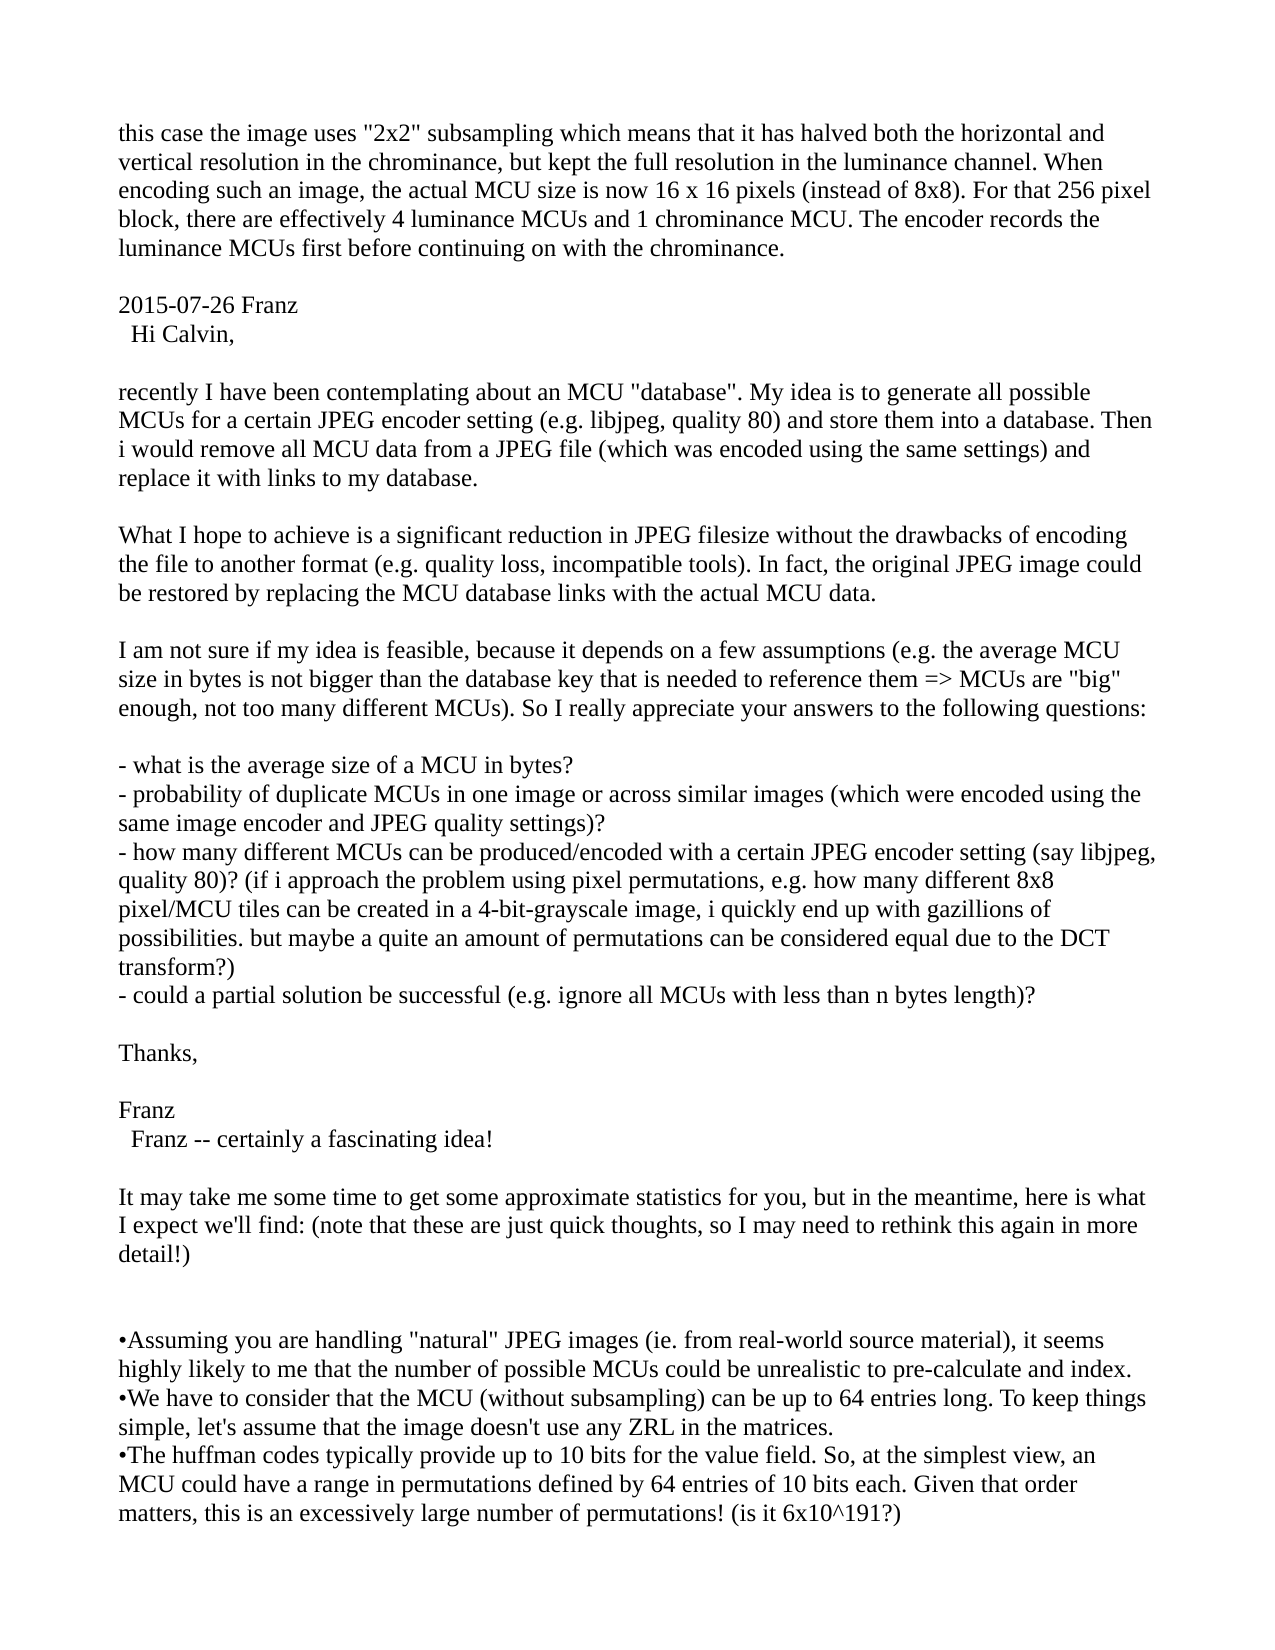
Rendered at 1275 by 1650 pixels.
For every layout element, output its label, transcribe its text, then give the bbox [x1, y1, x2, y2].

text this case the image uses "2x2" subsampling which means that it has halved both the horizontal and vertical resolution in the chrominance, but kept the full resolution in the luminance channel. When encoding such an image, the actual MCU size is now 16 x 16 pixels (instead of 8x8). For that 256 pixel block, there are effectively 4 luminance MCUs and 1 chrominance MCU. The encoder records the luminance MCUs first before continuing on with the chrominance. 2015-07-26 Franz Hi Calvin, recently I have been contemplating about an MCU "database". My idea is to generate all possible MCUs for a certain JPEG encoder setting (e.g. libjpeg, quality 80) and store them into a database. Then i would remove all MCU data from a JPEG file (which was encoded using the same settings) and replace it with links to my database. What I hope to achieve is a significant reduction in JPEG filesize without the drawbacks of encoding the file to another format (e.g. quality loss, incompatible tools). In fact, the original JPEG image could be restored by replacing the MCU database links with the actual MCU data. I am not sure if my idea is feasible, because it depends on a few assumptions (e.g. the average MCU size in bytes is not bigger than the database key that is needed to reference them => MCUs are "big" enough, not too many different MCUs). So I really appreciate your answers to the following questions: - what is the average size of a MCU in bytes? - probability of duplicate MCUs in one image or across similar images (which were encoded using the same image encoder and JPEG quality settings)? - how many different MCUs can be produced/encoded with a certain JPEG encoder setting (say libjpeg, quality 80)? (if i approach the problem using pixel permutations, e.g. how many different 8x8 pixel/MCU tiles can be created in a 4-bit-grayscale image, i quickly end up with gazillions of possibilities. but maybe a quite an amount of permutations can be considered equal due to the DCT transform?) - could a partial solution be successful (e.g. ignore all MCUs with less than n bytes length)? Thanks, Franz Franz -- certainly a fascinating idea! It may take me some time to get some approximate statistics for you, but in the meantime, here is what I expect we'll find: (note that these are just quick thoughts, so I may need to rethink this again in more detail!) •Assuming you are handling "natural" JPEG images (ie. from real-world source material), it seems highly likely to me that the number of possible MCUs could be unrealistic to pre-calculate and index. •We have to consider that the MCU (without subsampling) can be up to 64 entries long. To keep things simple, let's assume that the image doesn't use any ZRL in the matrices. •The huffman codes typically provide up to 10 bits for the value field. So, at the simplest view, an MCU could have a range in permutations defined by 64 entries of 10 bits each. Given that order matters, this is an excessively large number of permutations! (is it 6x10^191?) [118, 118, 1157, 1527]
